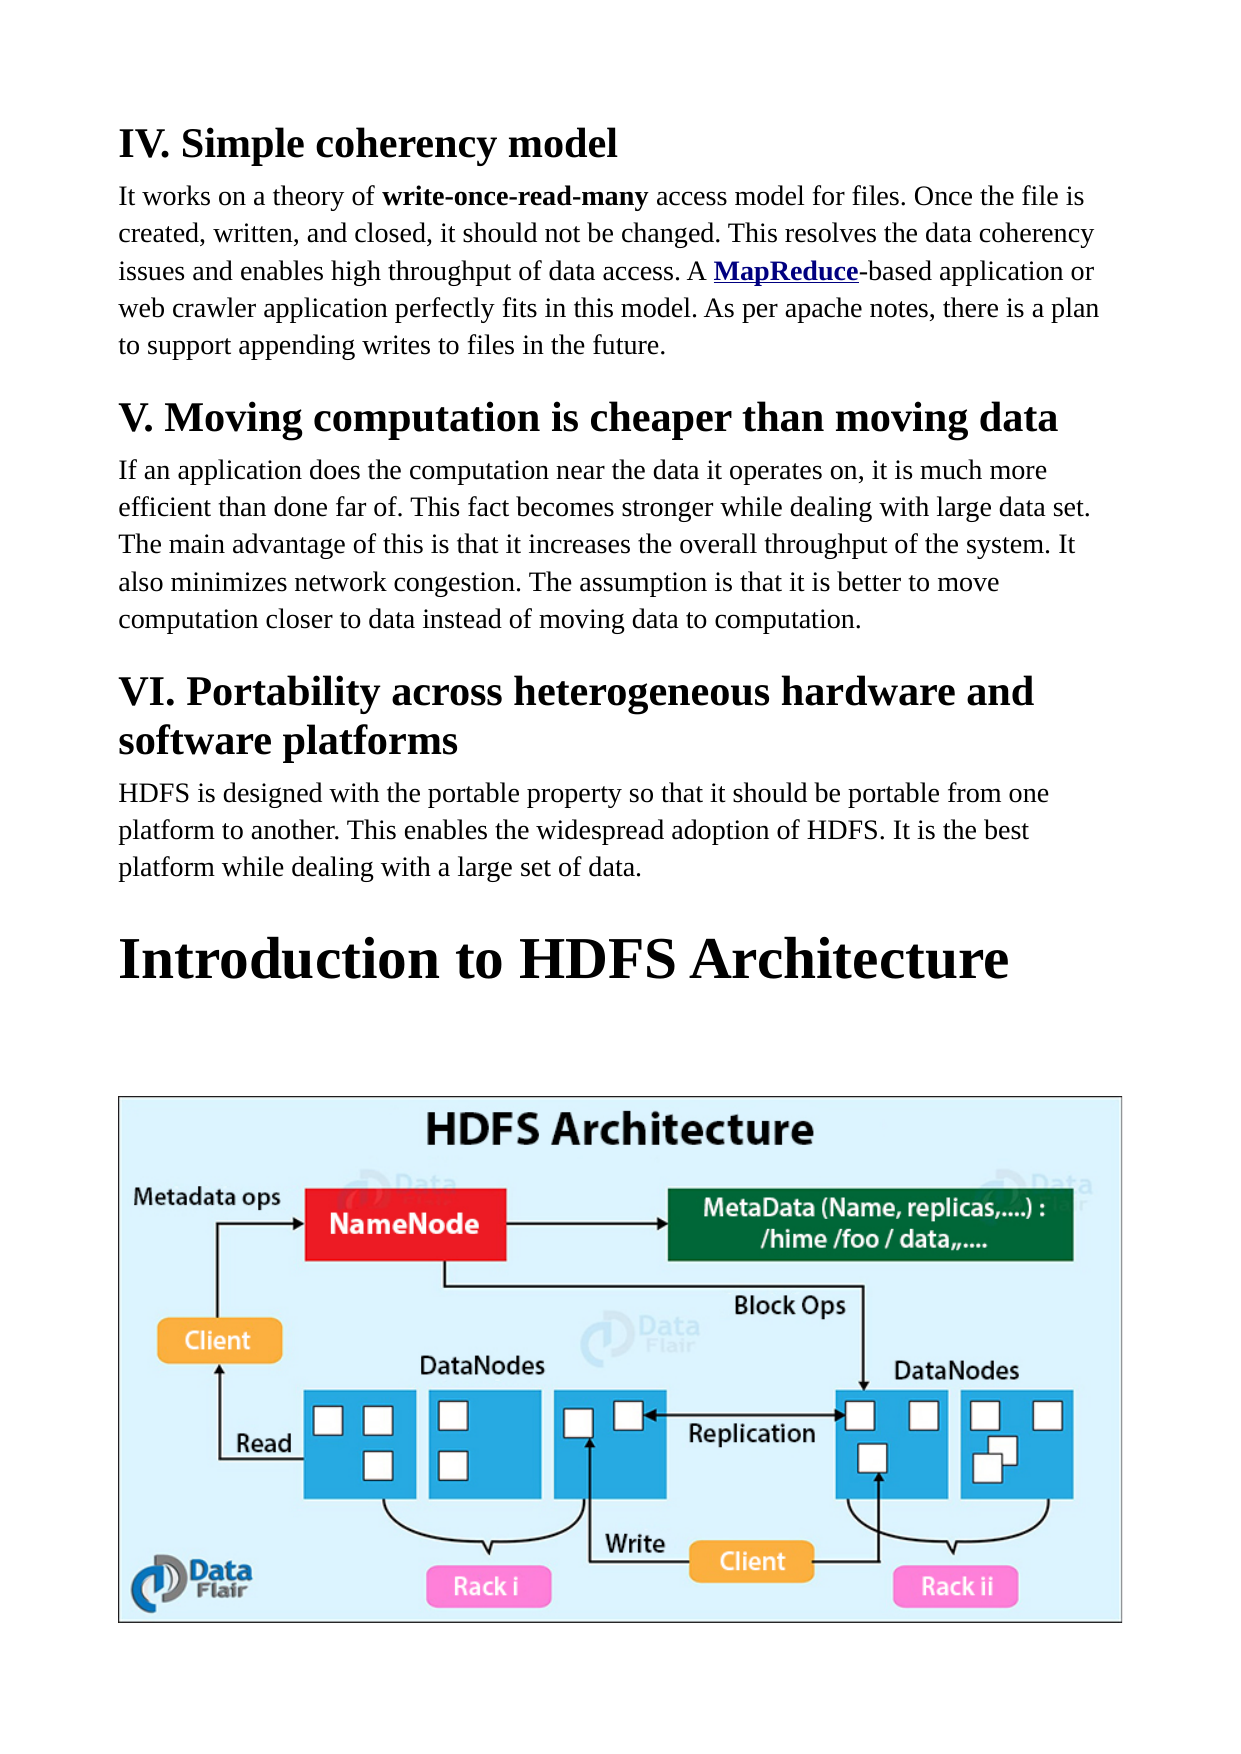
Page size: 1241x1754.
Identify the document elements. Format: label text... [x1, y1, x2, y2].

text It works on a theory of write-once-read-many access model for files. Once the file is created, written, and closed, it should not be changed. This resolves the data coherency issues and enables high throughput of data access. A MapReduce-based application or web crawler application perfectly fits in this model. As per apache notes, there is a plan to support appending writes to files in the future. [118, 179, 1122, 360]
subtitle IV. Simple coherency model [118, 118, 1122, 167]
subtitle Introduction to HDFS Architecture [118, 923, 1122, 991]
picture [118, 1096, 1123, 1623]
subtitle VI. Portability across heterogeneous hardware and software platforms [118, 666, 1122, 763]
text If an application does the computation near the data it operates on, it is much more efficient than done far of. This fact becomes stronger while dealing with large data set. The main advantage of this is that it increases the overall throughput of the system. It also minimizes network congestion. The assumption is that it is better to move computation closer to data instead of moving data to computation. [118, 453, 1122, 634]
subtitle V. Moving computation is cheaper than moving data [118, 392, 1122, 441]
text HDFS is designed with the portable property so that it should be portable from one platform to another. This enables the widespread adoption of HDFS. It is the best platform while dealing with a large set of data. [118, 776, 1122, 883]
